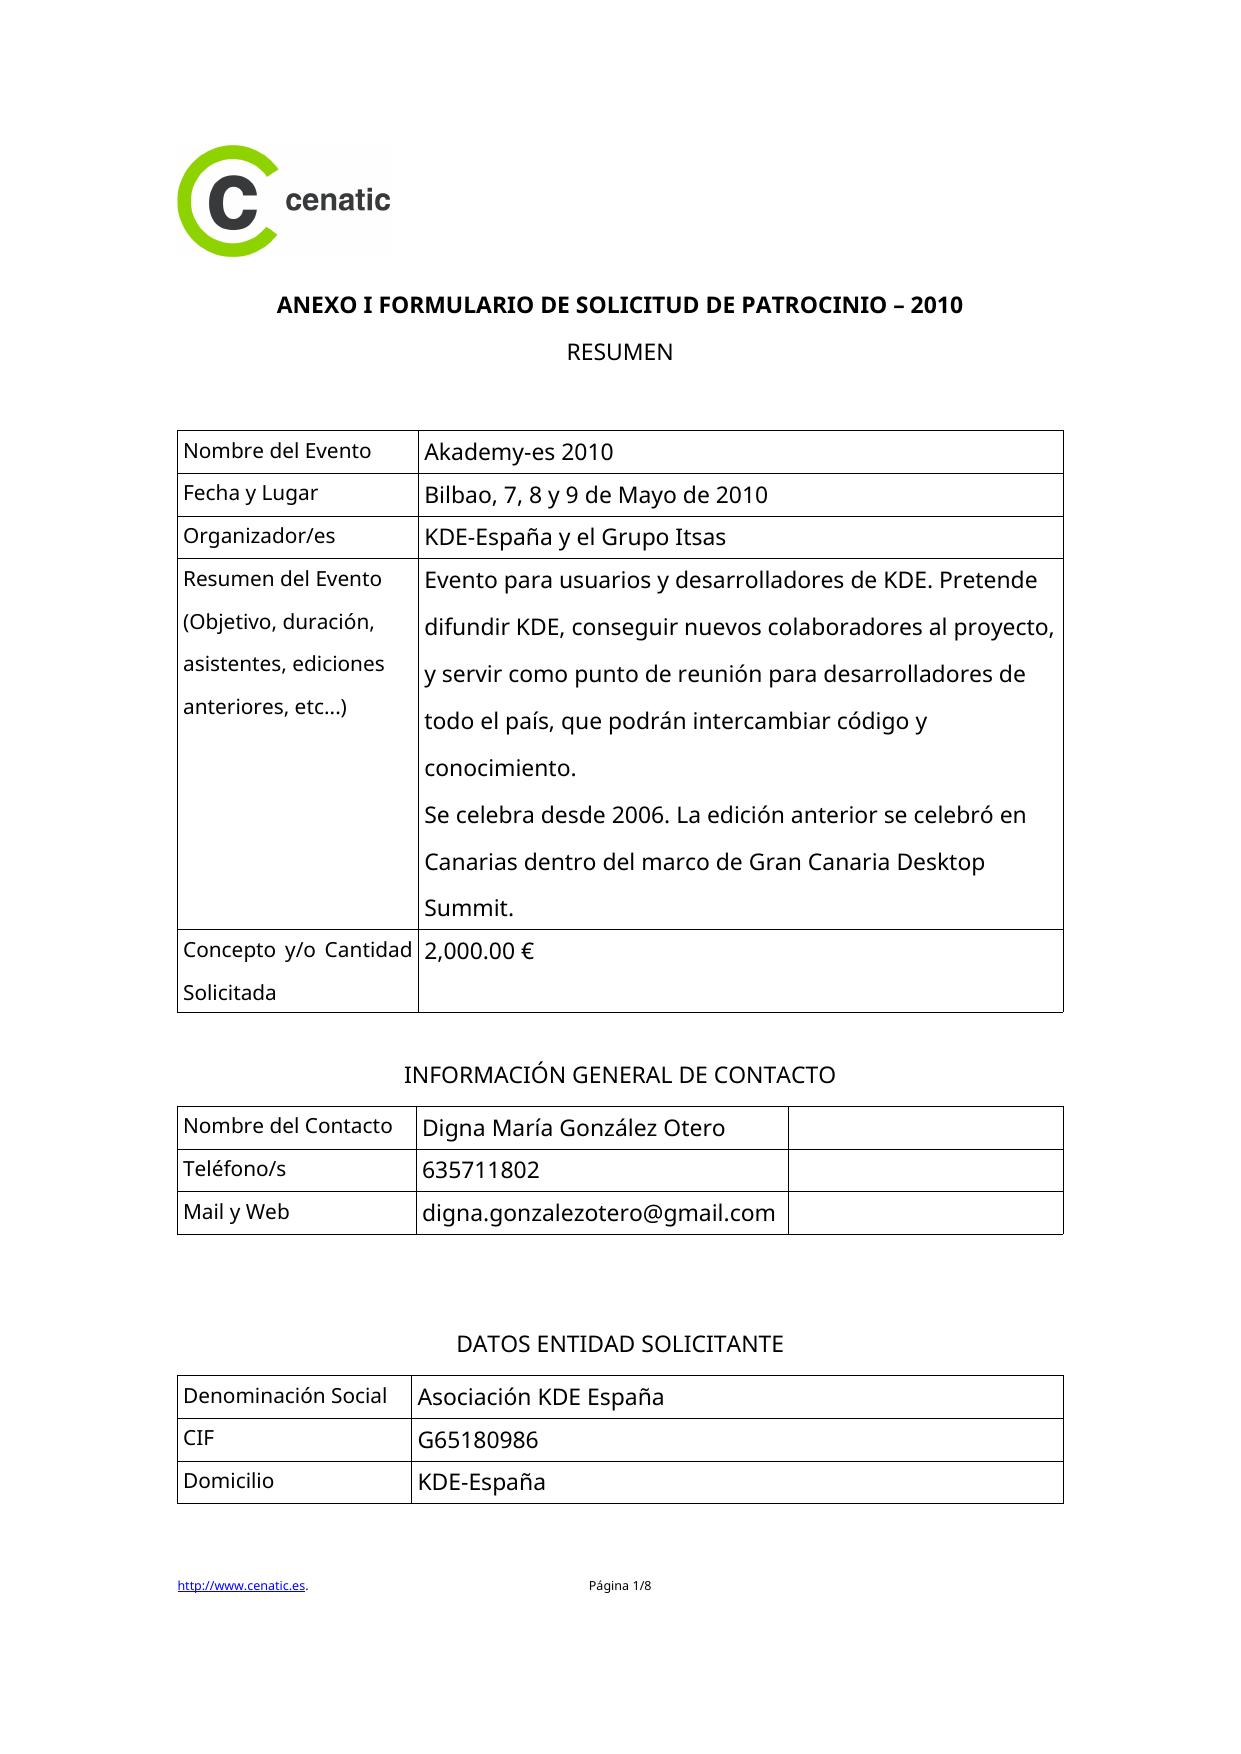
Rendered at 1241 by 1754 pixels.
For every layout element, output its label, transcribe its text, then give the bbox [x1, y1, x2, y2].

text INFORMACIÓN GENERAL DE CONTACTO [177, 1059, 1063, 1090]
text RESUMEN [177, 336, 1063, 367]
table_header Akademy-es 2010 [419, 431, 1063, 473]
table_cell G65180986 [412, 1419, 1063, 1461]
table_cell Fecha y Lugar [178, 474, 418, 516]
table_cell 2.000,00 € [419, 930, 1063, 1012]
table_cell KDE-España [412, 1462, 1063, 1503]
text DATOS ENTIDAD SOLICITANTE [177, 1328, 1063, 1359]
table_cell Concepto y/o Cantidad Solicitada [178, 930, 418, 1012]
table_cell digna.gonzalezotero@gmail.com [417, 1192, 788, 1234]
table_header Nombre del Contacto [178, 1107, 416, 1148]
table_cell Evento para usuarios y desarrolladores de KDE. Pretende difundir KDE, conseguir nuevos colaboradores al proyecto, y servir como punto de reunión para desarrolladores de todo el país, que podrán intercambiar código y conocimiento. Se celebra desde 2006. La edición anterior se celebró en Canarias dentro del marco de Gran Canaria Desktop Summit. [419, 559, 1063, 929]
table_cell Bilbao, 7, 8 y 9 de Mayo de 2010 [419, 474, 1063, 516]
picture [177, 145, 390, 257]
table_cell Teléfono/s [178, 1150, 416, 1191]
table_cell CIF [178, 1419, 411, 1461]
table_header Digna María González Otero [417, 1107, 788, 1148]
table_cell Organizador/es [178, 517, 418, 558]
table_header Nombre del Evento [178, 431, 418, 473]
table_cell Mail y Web [178, 1192, 416, 1234]
table_cell Resumen del Evento (Objetivo, duración, asistentes, ediciones anteriores, etc...) [178, 559, 418, 929]
table_cell KDE-España y el Grupo Itsas [419, 517, 1063, 558]
table_cell 635711802 [417, 1150, 788, 1191]
text ANEXO I FORMULARIO DE SOLICITUD DE PATROCINIO – 2010 [177, 289, 1063, 321]
table_header Denominación Social [178, 1376, 411, 1418]
table_cell [789, 1192, 1063, 1234]
table_header Asociación KDE España [412, 1376, 1063, 1418]
table_cell [789, 1150, 1063, 1191]
table_header [789, 1107, 1063, 1148]
table_cell Domicilio [178, 1462, 411, 1503]
